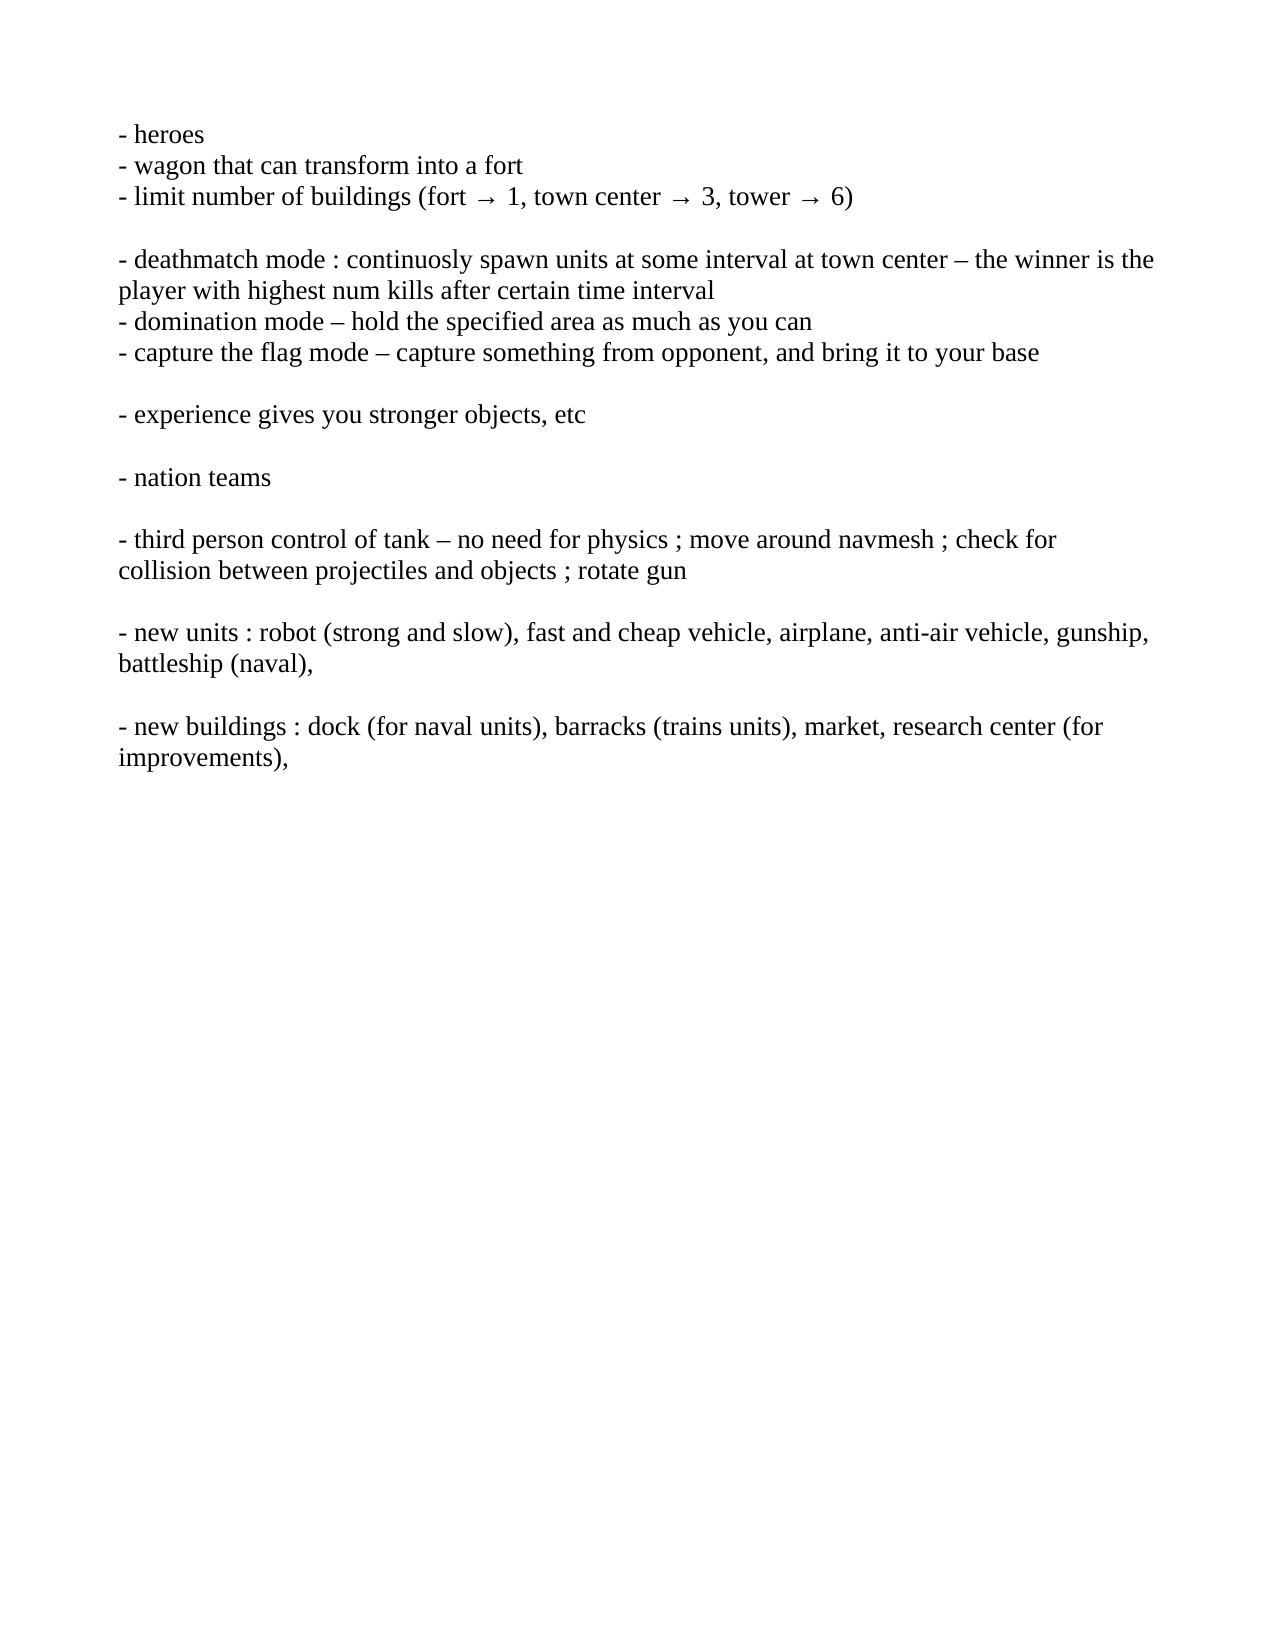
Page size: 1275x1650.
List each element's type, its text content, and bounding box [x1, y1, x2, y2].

text - nation teams [118, 461, 1157, 492]
text - new units : robot (strong and slow), fast and cheap vehicle, airplane, anti-air vehicle, gunship, battleship (naval), [118, 616, 1157, 679]
text - new buildings : dock (for naval units), barracks (trains units), market, research center (for improvements), [118, 710, 1157, 772]
text - heroes [118, 118, 1157, 149]
text - domination mode – hold the specified area as much as you can [118, 305, 1157, 336]
text - capture the flag mode – capture something from opponent, and bring it to your base [118, 336, 1157, 367]
text - experience gives you stronger objects, etc [118, 398, 1157, 429]
text - deathmatch mode : continuosly spawn units at some interval at town center – the winner is the player with highest num kills after certain time interval [118, 243, 1157, 305]
text - limit number of buildings (fort → 1, town center → 3, tower → 6) [118, 180, 1157, 212]
text - wagon that can transform into a fort [118, 149, 1157, 180]
text - third person control of tank – no need for physics ; move around navmesh ; check for collision between projectiles and objects ; rotate gun [118, 523, 1157, 585]
